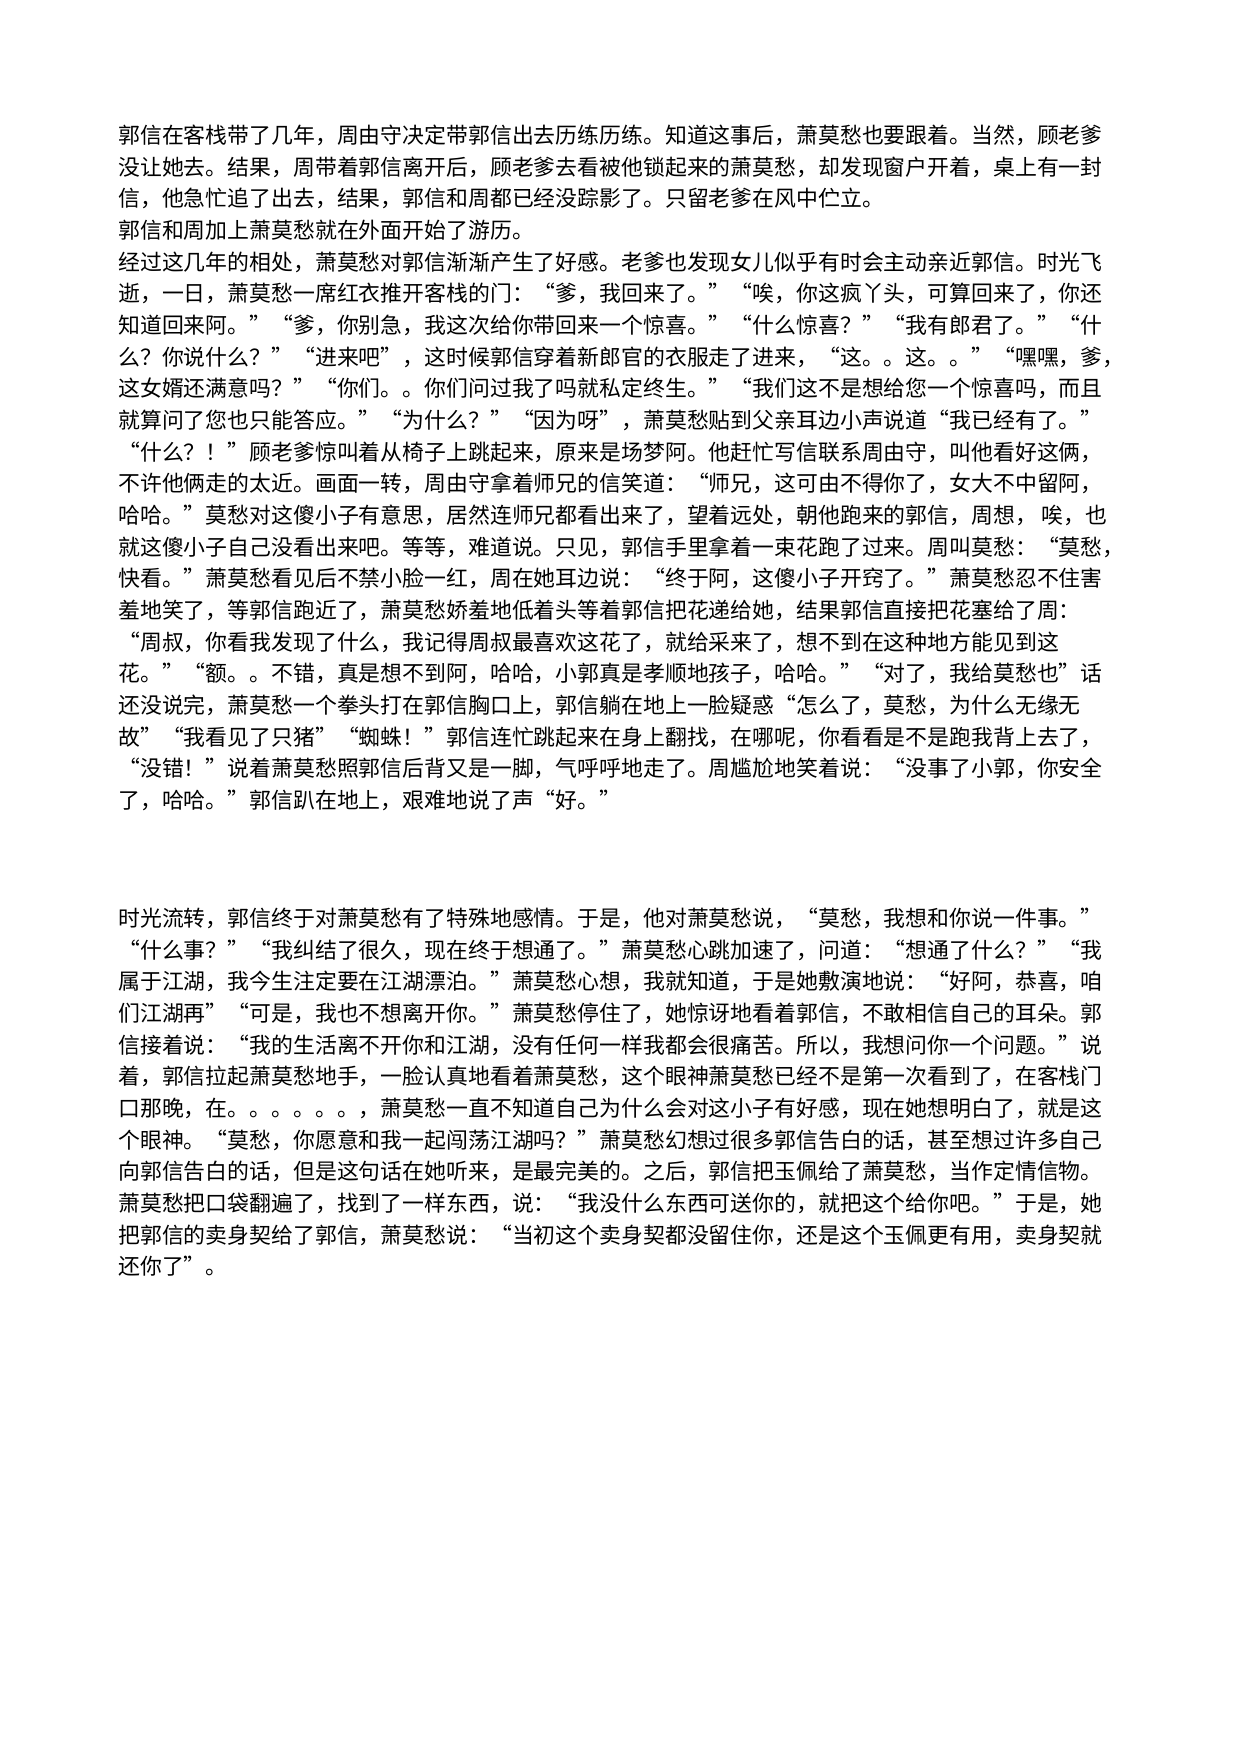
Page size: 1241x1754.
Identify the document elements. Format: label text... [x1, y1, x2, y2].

text 时光流转，郭信终于对萧莫愁有了特殊地感情。于是，他对萧莫愁说，“莫愁，我想和你说一件事。”“什么事？”“我纠结了很久，现在终于想通了。”萧莫愁心跳加速了，问道：“想通了什么？”“我属于江湖，我今生注定要在江湖漂泊。”萧莫愁心想，我就知道，于是她敷演地说：“好阿，恭喜，咱们江湖再”“可是，我也不想离开你。”萧莫愁停住了，她惊讶地看着郭信，不敢相信自己的耳朵。郭信接着说：“我的生活离不开你和江湖，没有任何一样我都会很痛苦。所以，我想问你一个问题。”说着，郭信拉起萧莫愁地手，一脸认真地看着萧莫愁，这个眼神萧莫愁已经不是第一次看到了，在客栈门口那晚，在。。。。。。，萧莫愁一直不知道自己为什么会对这小子有好感，现在她想明白了，就是这个眼神。“莫愁，你愿意和我一起闯荡江湖吗？”萧莫愁幻想过很多郭信告白的话，甚至想过许多自己向郭信告白的话，但是这句话在她听来，是最完美的。之后，郭信把玉佩给了萧莫愁，当作定情信物。萧莫愁把口袋翻遍了，找到了一样东西，说：“我没什么东西可送你的，就把这个给你吧。”于是，她把郭信的卖身契给了郭信，萧莫愁说：“当初这个卖身契都没留住你，还是这个玉佩更有用，卖身契就还你了”。 [118, 901, 1122, 1281]
text 郭信在客栈带了几年，周由守决定带郭信出去历练历练。知道这事后，萧莫愁也要跟着。当然，顾老爹没让她去。结果，周带着郭信离开后，顾老爹去看被他锁起来的萧莫愁，却发现窗户开着，桌上有一封信，他急忙追了出去，结果，郭信和周都已经没踪影了。只留老爹在风中伫立。 [118, 118, 1122, 213]
text 郭信和周加上萧莫愁就在外面开始了游历。 [118, 213, 1122, 245]
text 经过这几年的相处，萧莫愁对郭信渐渐产生了好感。老爹也发现女儿似乎有时会主动亲近郭信。时光飞逝，一日，萧莫愁一席红衣推开客栈的门：“爹，我回来了。”“唉，你这疯丫头，可算回来了，你还知道回来阿。”“爹，你别急，我这次给你带回来一个惊喜。”“什么惊喜？”“我有郎君了。”“什么？你说什么？”“进来吧”，这时候郭信穿着新郎官的衣服走了进来，“这。。这。。”“嘿嘿，爹，这女婿还满意吗？”“你们。。你们问过我了吗就私定终生。”“我们这不是想给您一个惊喜吗，而且就算问了您也只能答应。”“为什么？”“因为呀”，萧莫愁贴到父亲耳边小声说道“我已经有了。”“什么？！”顾老爹惊叫着从椅子上跳起来，原来是场梦阿。他赶忙写信联系周由守，叫他看好这俩，不许他俩走的太近。画面一转，周由守拿着师兄的信笑道：“师兄，这可由不得你了，女大不中留阿，哈哈。”莫愁对这傻小子有意思，居然连师兄都看出来了，望着远处，朝他跑来的郭信，周想， 唉，也就这傻小子自己没看出来吧。等等，难道说。只见，郭信手里拿着一束花跑了过来。周叫莫愁：“莫愁，快看。”萧莫愁看见后不禁小脸一红，周在她耳边说：“终于阿，这傻小子开窍了。”萧莫愁忍不住害羞地笑了，等郭信跑近了，萧莫愁娇羞地低着头等着郭信把花递给她，结果郭信直接把花塞给了周：“周叔，你看我发现了什么，我记得周叔最喜欢这花了，就给采来了，想不到在这种地方能见到这花。”“额。。不错，真是想不到阿，哈哈，小郭真是孝顺地孩子，哈哈。”“对了，我给莫愁也”话还没说完，萧莫愁一个拳头打在郭信胸口上，郭信躺在地上一脸疑惑“怎么了，莫愁，为什么无缘无故”“我看见了只猪”“蜘蛛！”郭信连忙跳起来在身上翻找，在哪呢，你看看是不是跑我背上去了，“没错！”说着萧莫愁照郭信后背又是一脚，气呼呼地走了。周尴尬地笑着说：“没事了小郭，你安全了，哈哈。”郭信趴在地上，艰难地说了声“好。” [118, 245, 1122, 815]
